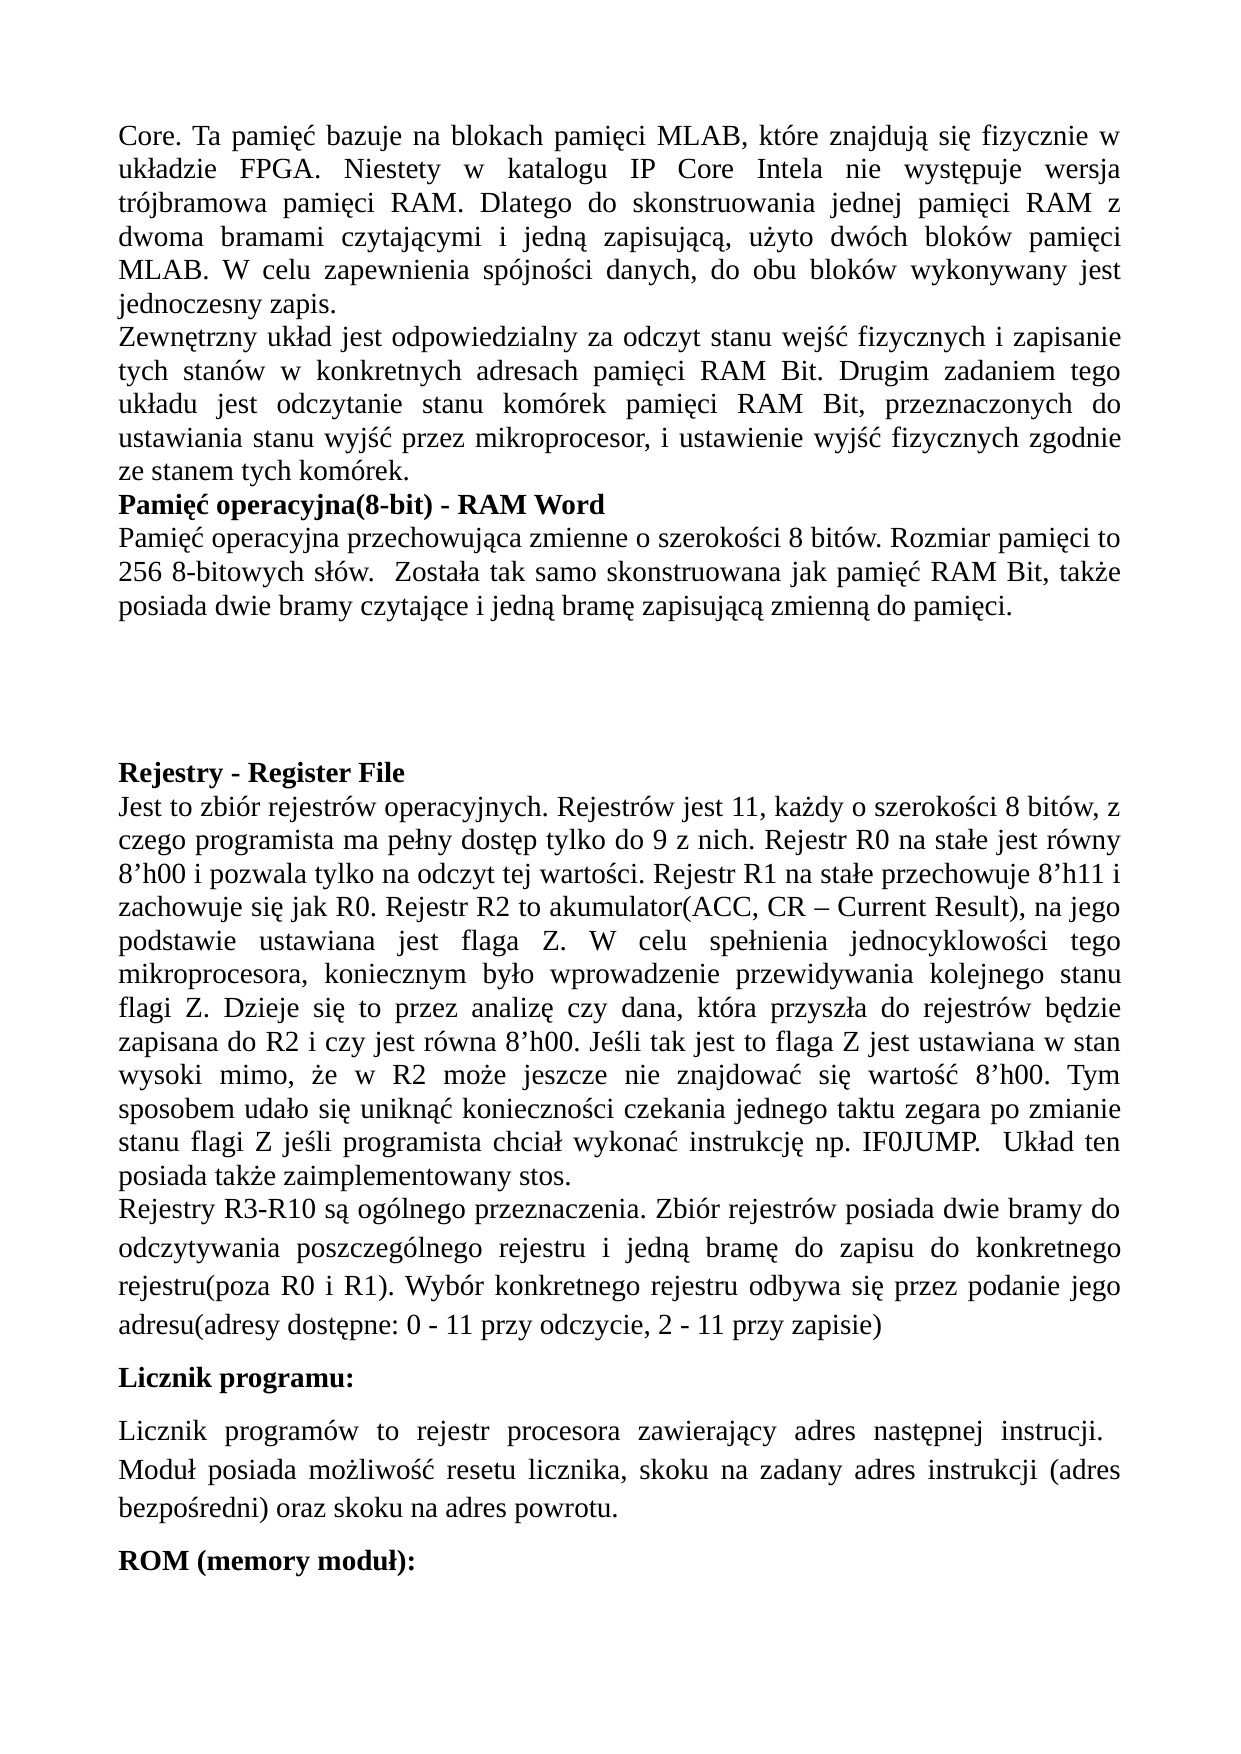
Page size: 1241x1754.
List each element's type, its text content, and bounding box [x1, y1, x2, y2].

text Licznik programu: [118, 1360, 1122, 1394]
text Pamięć operacyjna przechowująca zmienne o szerokości 8 bitów. Rozmiar pamięci to 256 8-bitowych słów. Została tak samo skonstruowana jak pamięć RAM Bit, także posiada dwie bramy czytające i jedną bramę zapisującą zmienną do pamięci. [118, 521, 1122, 621]
text Rejestry - Register File [118, 755, 1122, 789]
text Rejestry R3-R10 są ogólnego przeznaczenia. Zbiór rejestrów posiada dwie bramy do odczytywania poszczególnego rejestru i jedną bramę do zapisu do konkretnego rejestru(poza R0 i R1). Wybór konkretnego rejestru odbywa się przez podanie jego adresu(adresy dostępne: 0 - 11 przy odczycie, 2 - 11 przy zapisie) [118, 1191, 1122, 1341]
text Pamięć operacyjna(8-bit) - RAM Word [118, 487, 1122, 521]
text Licznik programów to rejestr procesora zawierający adres następnej instrucji. Moduł posiada możliwość resetu licznika, skoku na zadany adres instrukcji (adres bezpośredni) oraz skoku na adres powrotu. [118, 1413, 1122, 1524]
text ROM (memory moduł): [118, 1543, 1122, 1577]
text Zewnętrzny układ jest odpowiedzialny za odczyt stanu wejść fizycznych i zapisanie tych stanów w konkretnych adresach pamięci RAM Bit. Drugim zadaniem tego układu jest odczytanie stanu komórek pamięci RAM Bit, przeznaczonych do ustawiania stanu wyjść przez mikroprocesor, i ustawienie wyjść fizycznych zgodnie ze stanem tych komórek. [118, 319, 1122, 487]
text Core. Ta pamięć bazuje na blokach pamięci MLAB, które znajdują się fizycznie w układzie FPGA. Niestety w katalogu IP Core Intela nie występuje wersja trójbramowa pamięci RAM. Dlatego do skonstruowania jednej pamięci RAM z dwoma bramami czytającymi i jedną zapisującą, użyto dwóch bloków pamięci MLAB. W celu zapewnienia spójności danych, do obu bloków wykonywany jest jednoczesny zapis. [118, 118, 1122, 319]
text Jest to zbiór rejestrów operacyjnych. Rejestrów jest 11, każdy o szerokości 8 bitów, z czego programista ma pełny dostęp tylko do 9 z nich. Rejestr R0 na stałe jest równy 8’h00 i pozwala tylko na odczyt tej wartości. Rejestr R1 na stałe przechowuje 8’h11 i zachowuje się jak R0. Rejestr R2 to akumulator(ACC, CR – Current Result), na jego podstawie ustawiana jest flaga Z. W celu spełnienia jednocyklowości tego mikroprocesora, koniecznym było wprowadzenie przewidywania kolejnego stanu flagi Z. Dzieje się to przez analizę czy dana, która przyszła do rejestrów będzie zapisana do R2 i czy jest równa 8’h00. Jeśli tak jest to flaga Z jest ustawiana w stan wysoki mimo, że w R2 może jeszcze nie znajdować się wartość 8’h00. Tym sposobem udało się uniknąć konieczności czekania jednego taktu zegara po zmianie stanu flagi Z jeśli programista chciał wykonać instrukcję np. IF0JUMP. Układ ten posiada także zaimplementowany stos. [118, 789, 1122, 1191]
